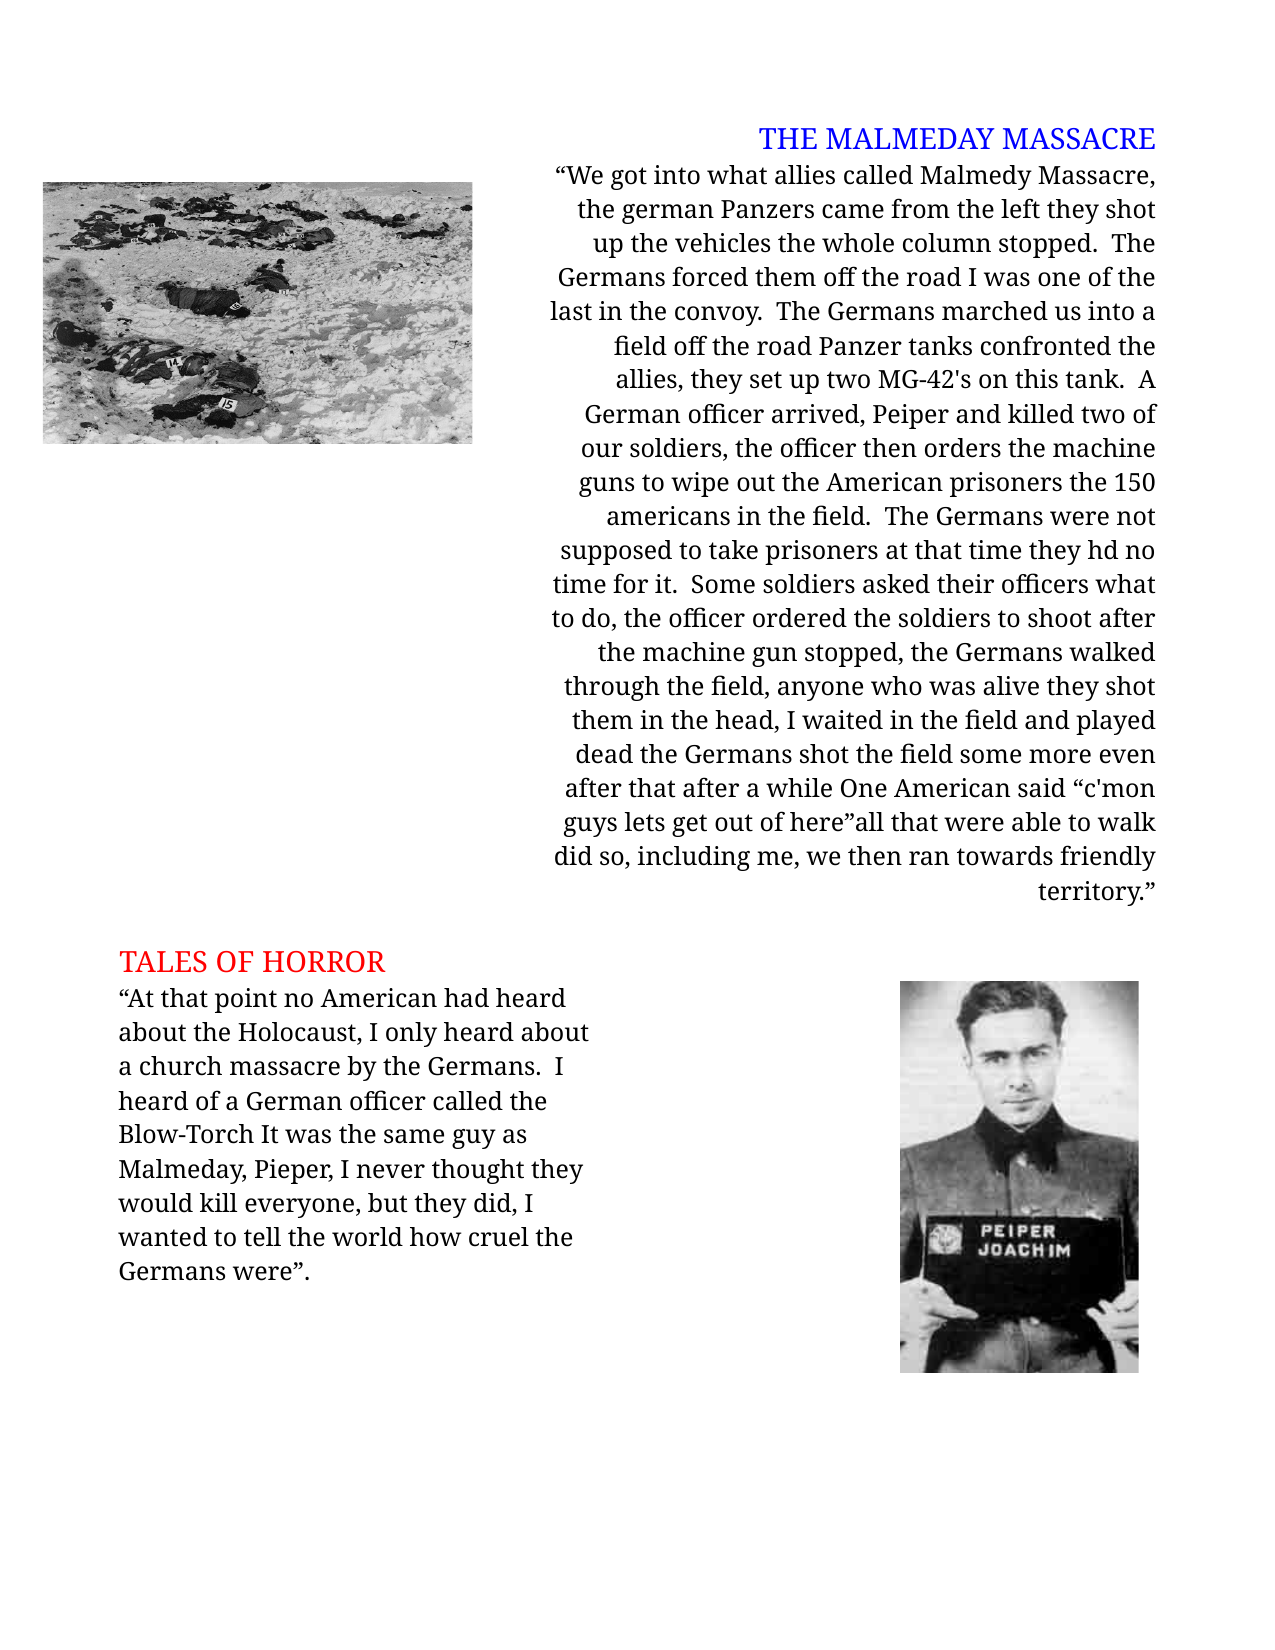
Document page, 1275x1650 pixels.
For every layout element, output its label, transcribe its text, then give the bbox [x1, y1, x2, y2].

picture [900, 981, 1139, 1373]
text “At that point no American had heard about the Holocaust, I only heard about a church massacre by the Germans. I heard of a German officer called the Blow-Torch It was the same guy as Malmeday, Pieper, I never thought they would kill everyone, but they did, I wanted to tell the world how cruel the Germans were”. [118, 981, 591, 1287]
picture [42, 182, 473, 444]
text TALES OF HORROR [119, 941, 1156, 981]
text “We got into what allies called Malmedy Massacre, the german Panzers came from the left they shot up the vehicles the whole column stopped. The Germans forced them off the road I was one of the last in the convoy. The Germans marched us into a field off the road Panzer tanks confronted the allies, they set up two MG-42's on this tank. A German officer arrived, Peiper and killed two of our soldiers, the officer then orders the machine guns to wipe out the American prisoners the 150 americans in the field. The Germans were not supposed to take prisoners at that time they hd no time for it. Some soldiers asked their officers what to do, the officer ordered the soldiers to shoot after the machine gun stopped, the Germans walked through the field, anyone who was alive they shot them in the head, I waited in the field and played dead the Germans shot the field some more even after that after a while One American said “c'mon guys lets get out of here”all that were able to walk did so, including me, we then ran towards friendly territory.” [548, 158, 1156, 907]
text THE MALMEDAY MASSACRE [118, 118, 1156, 158]
